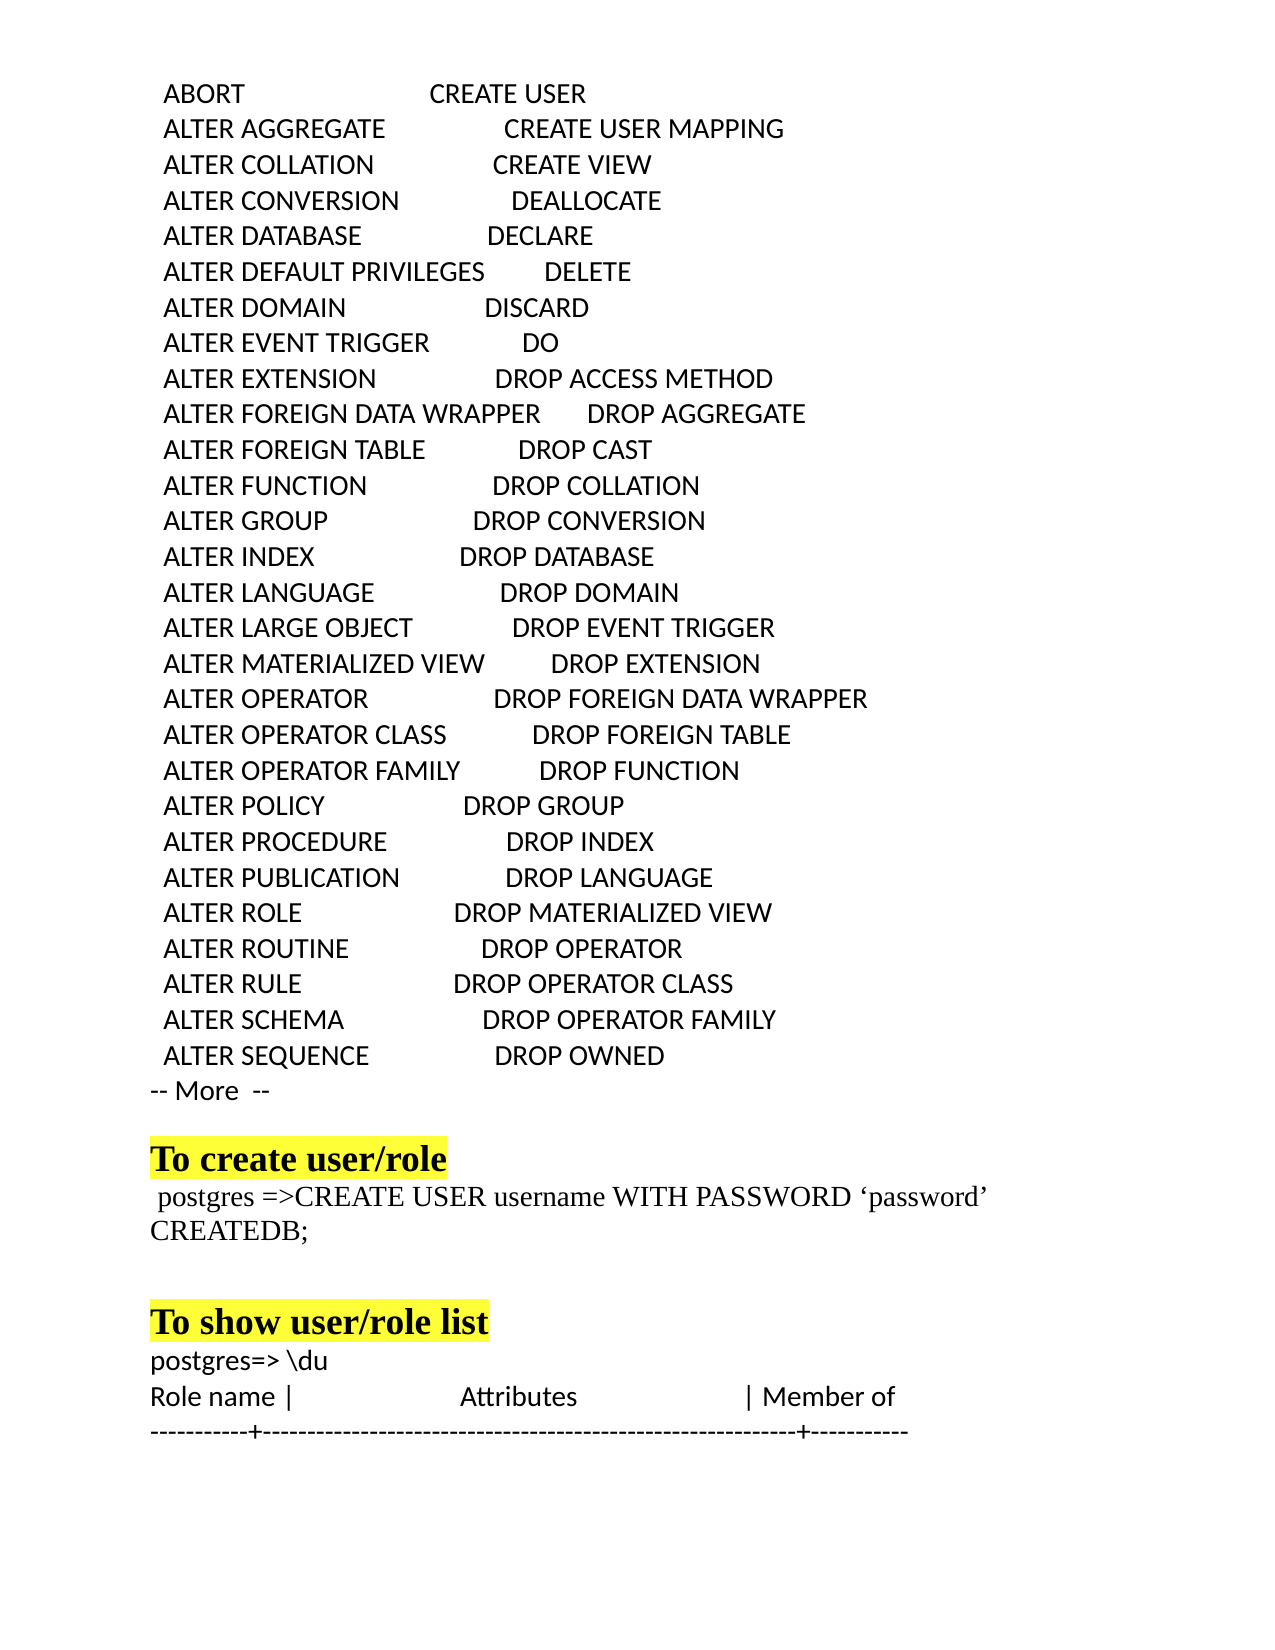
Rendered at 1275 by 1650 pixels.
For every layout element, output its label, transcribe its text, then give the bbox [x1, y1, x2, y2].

text ALTER EXTENSION DROP ACCESS METHOD [150, 360, 1125, 396]
text ALTER ROLE DROP MATERIALIZED VIEW [150, 894, 1125, 930]
text To create user/role [150, 1136, 1125, 1179]
text ALTER POLICY DROP GROUP [150, 787, 1125, 823]
text ALTER AGGREGATE CREATE USER MAPPING [150, 111, 1125, 146]
text postgres =>CREATE USER username WITH PASSWORD ‘password’ CREATEDB; [150, 1179, 1125, 1246]
text ALTER ROUTINE DROP OPERATOR [150, 930, 1125, 966]
text ALTER FOREIGN DATA WRAPPER DROP AGGREGATE [150, 396, 1125, 431]
text ALTER OPERATOR FAMILY DROP FUNCTION [150, 752, 1125, 787]
text ALTER EVENT TRIGGER DO [150, 324, 1125, 360]
text ALTER CONVERSION DEALLOCATE [150, 182, 1125, 217]
text ALTER SCHEMA DROP OPERATOR FAMILY [150, 1001, 1125, 1037]
text postgres=> \du [150, 1342, 1125, 1378]
text ALTER SEQUENCE DROP OWNED [150, 1037, 1125, 1072]
text ALTER INDEX DROP DATABASE [150, 538, 1125, 574]
text -- More -- [150, 1072, 1125, 1108]
text ALTER FOREIGN TABLE DROP CAST [150, 431, 1125, 467]
text ALTER PROCEDURE DROP INDEX [150, 823, 1125, 859]
text ALTER DATABASE DECLARE [150, 217, 1125, 253]
text ALTER OPERATOR DROP FOREIGN DATA WRAPPER [150, 681, 1125, 716]
text ALTER COLLATION CREATE VIEW [150, 146, 1125, 182]
text ALTER LANGUAGE DROP DOMAIN [150, 574, 1125, 609]
text ALTER DOMAIN DISCARD [150, 289, 1125, 324]
text ALTER GROUP DROP CONVERSION [150, 502, 1125, 538]
text ALTER LARGE OBJECT DROP EVENT TRIGGER [150, 609, 1125, 645]
text ALTER DEFAULT PRIVILEGES DELETE [150, 253, 1125, 289]
text Role name | Attributes | Member of [150, 1378, 1125, 1413]
text ALTER OPERATOR CLASS DROP FOREIGN TABLE [150, 716, 1125, 752]
text ALTER FUNCTION DROP COLLATION [150, 467, 1125, 502]
text ALTER RULE DROP OPERATOR CLASS [150, 966, 1125, 1001]
text -----------+------------------------------------------------------------+----------- [150, 1413, 1125, 1449]
text To show user/role list [150, 1299, 1125, 1342]
text ALTER MATERIALIZED VIEW DROP EXTENSION [150, 645, 1125, 681]
text ALTER PUBLICATION DROP LANGUAGE [150, 859, 1125, 894]
text ABORT CREATE USER [150, 75, 1125, 111]
